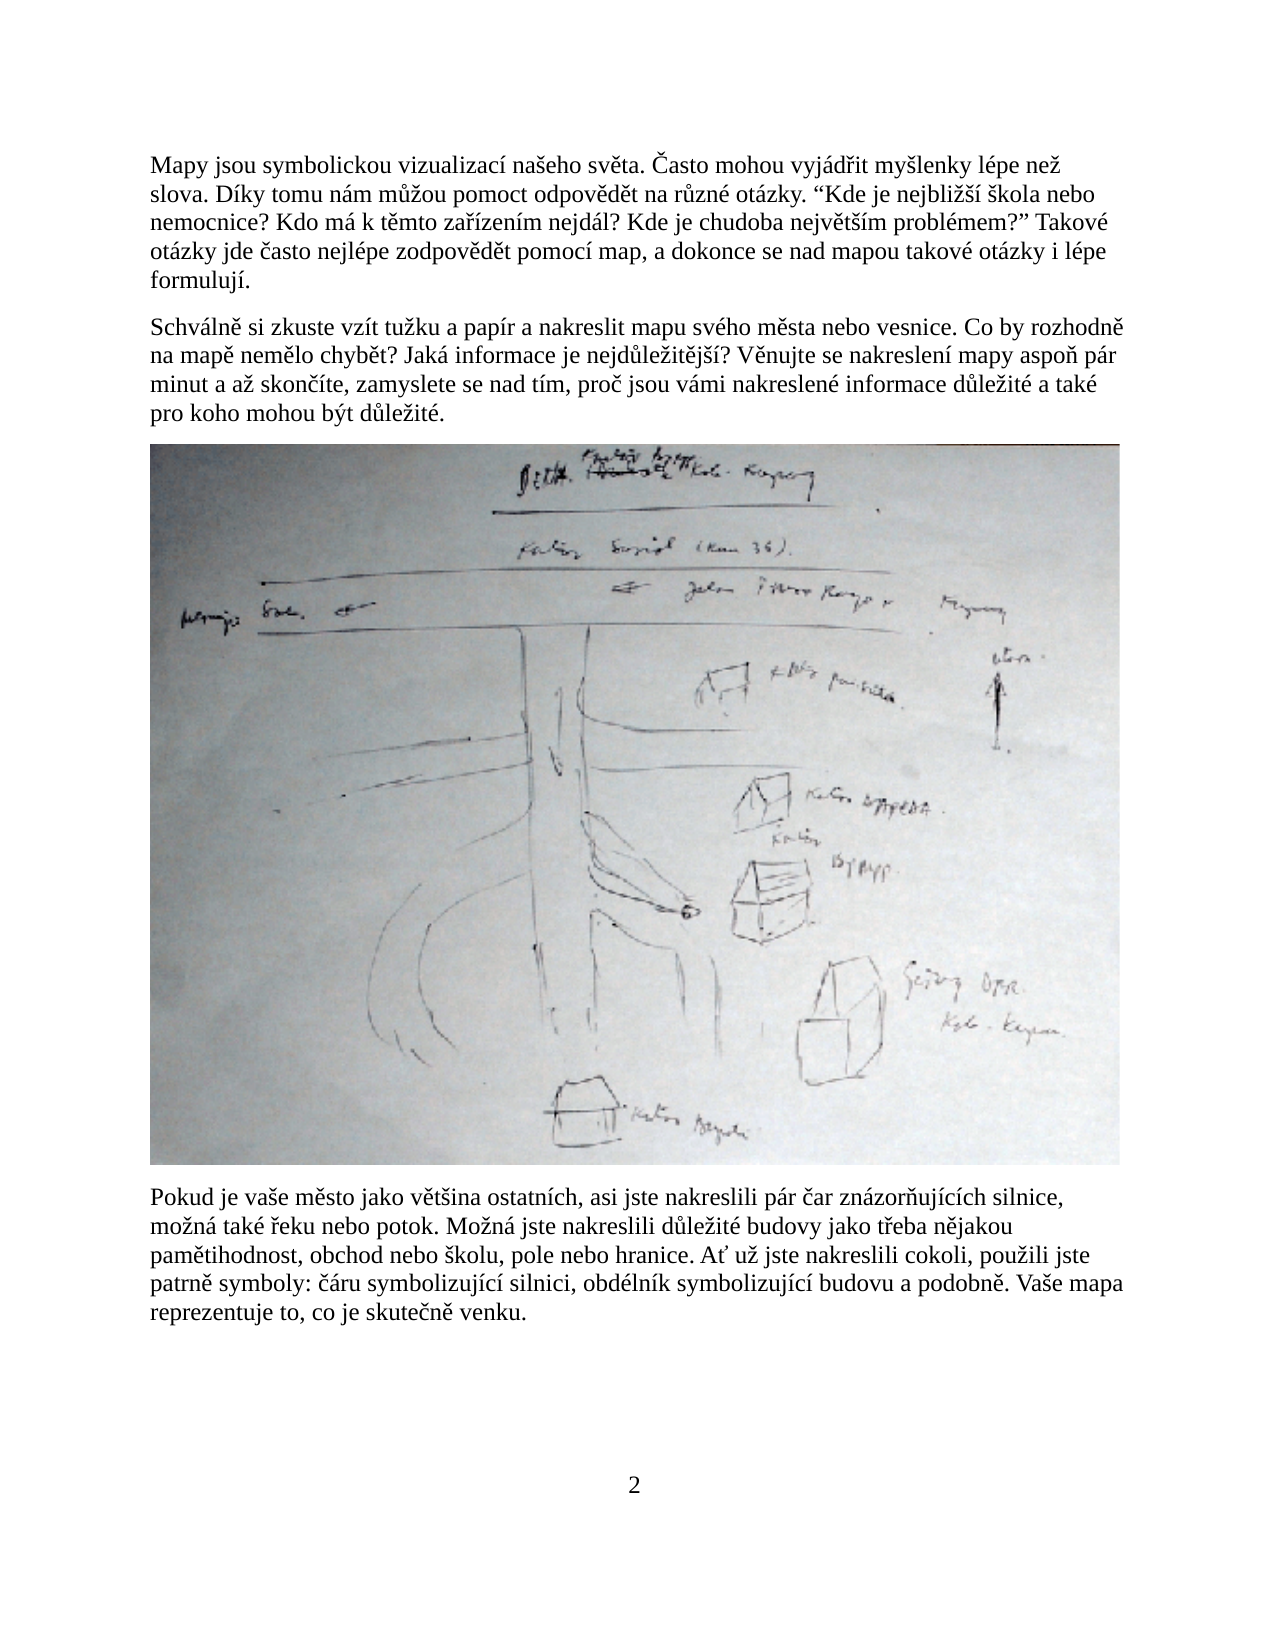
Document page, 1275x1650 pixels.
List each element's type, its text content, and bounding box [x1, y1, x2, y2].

text Pokud je vaše město jako většina ostatních, asi jste nakreslili pár čar znázorňujících silnice, možná také řeku nebo potok. Možná jste nakreslili důležité budovy jako třeba nějakou pamětihodnost, obchod nebo školu, pole nebo hranice. Ať už jste nakreslili cokoli, použili jste patrně symboly: čáru symbolizující silnici, obdélník symbolizující budovu a podobně. Vaše mapa reprezentuje to, co je skutečně venku. [150, 1182, 1125, 1326]
picture [150, 444, 1120, 1165]
text Schválně si zkuste vzít tužku a papír a nakreslit mapu svého města nebo vesnice. Co by rozhodně na mapě nemělo chybět? Jaká informace je nejdůležitější? Věnujte se nakreslení mapy aspoň pár minut a až skončíte, zamyslete se nad tím, proč jsou vámi nakreslené informace důležité a také pro koho mohou být důležité. [150, 312, 1125, 427]
text Mapy jsou symbolickou vizualizací našeho světa. Často mohou vyjádřit myšlenky lépe než slova. Díky tomu nám můžou pomoct odpovědět na různé otázky. “Kde je nejbližší škola nebo nemocnice? Kdo má k těmto zařízením nejdál? Kde je chudoba největším problémem?” Takové otázky jde často nejlépe zodpovědět pomocí map, a dokonce se nad mapou takové otázky i lépe formulují. [150, 150, 1125, 294]
